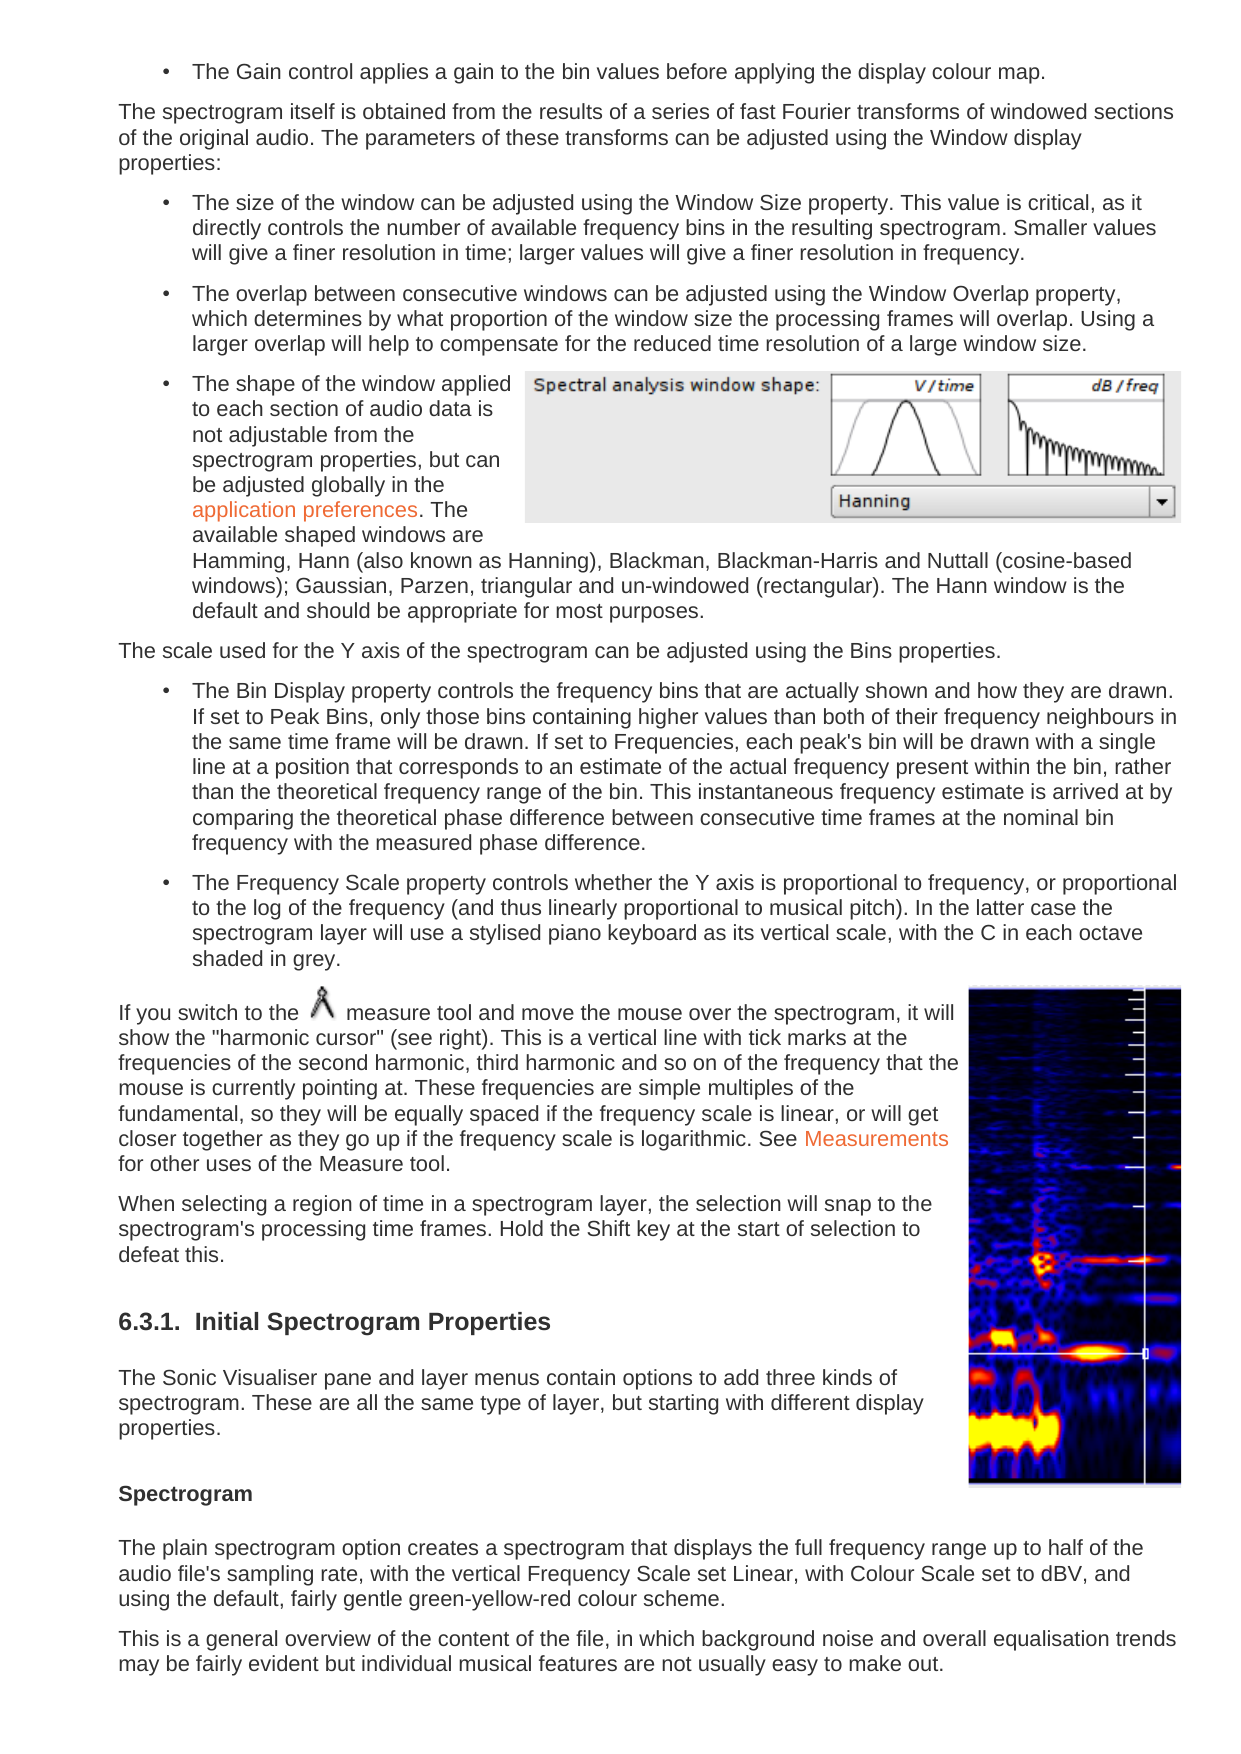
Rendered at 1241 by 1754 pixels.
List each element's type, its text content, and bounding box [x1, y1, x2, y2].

list The Frequency Scale property controls whether the Y axis is proportional to frequency, or proportional to the log of the frequency (and thus linearly proportional to musical pitch). In the latter case the spectrogram layer will use a stylised piano keyboard as its vertical scale, with the C in each octave shaded in grey. [162, 870, 1181, 971]
list The Gain control applies a gain to the bin values before applying the display colour map. [162, 59, 1181, 84]
text The scale used for the Y axis of the spectrogram can be adjusted using the Bins properties. [118, 638, 1181, 663]
text When selecting a region of time in a spectrogram layer, the selection will snap to the spectrogram's processing time frames. Hold the Shift key at the start of selection to defeat this. [118, 1191, 968, 1267]
subtitle 6.3.1. Initial Spectrogram Properties [118, 1307, 968, 1335]
text The plain spectrogram option creates a spectrogram that displays the full frequency range up to half of the audio file's sampling rate, with the vertical Frequency Scale set Linear, with Colour Scale set to dBV, and using the default, fairly gentle green-yellow-red colour scheme. [118, 1535, 1181, 1611]
text The Sonic Visualiser pane and layer menus contain options to add three kinds of spectrogram. These are all the same type of layer, but starting with different display properties. [118, 1365, 968, 1441]
list The overlap between consecutive windows can be adjusted using the Window Overlap property, which determines by what proportion of the window size the processing frames will overlap. Using a larger overlap will help to compensate for the reduced time resolution of a large window size. [162, 281, 1181, 356]
text This is a general overview of the content of the file, in which background noise and overall equalisation trends may be fairly evident but individual musical features are not usually easy to make out. [118, 1626, 1181, 1676]
text If you switch to the measure tool and move the mouse over the spectrogram, it will show the "harmonic cursor" (see right). This is a vertical line with tick marks at the frequencies of the second harmonic, third harmonic and so on of the frequency that the mouse is currently pointing at. These frequencies are simple multiples of the fundamental, so they will be equally spaced if the frequency scale is linear, or will get closer together as they go up if the frequency scale is logarithmic. See Measurements for other uses of the Measure tool. [118, 986, 968, 1176]
picture [305, 985, 340, 1021]
list The Bin Display property controls the frequency bins that are actually shown and how they are drawn. If set to Peak Bins, only those bins containing higher values than both of their frequency neighbours in the same time frame will be drawn. If set to Frequencies, each peak's bin will be drawn with a single line at a position that corresponds to an estimate of the actual frequency present within the bin, rather than the theoretical frequency range of the bin. This instantaneous frequency estimate is arrived at by comparing the theoretical phase difference between consecutive time frames at the nominal bin frequency with the measured phase difference. [162, 678, 1181, 855]
text The spectrogram itself is obtained from the results of a series of fast Fourier transforms of windowed sections of the original audio. The parameters of these transforms can be adjusted using the Window display properties: [118, 99, 1181, 175]
picture [968, 985, 1182, 1488]
list The size of the window can be adjusted using the Window Size property. This value is critical, as it directly controls the number of available frequency bins in the resulting spectrogram. Smaller values will give a finer resolution in time; larger values will give a finer resolution in frequency. [162, 190, 1181, 266]
picture [524, 371, 1182, 523]
list The shape of the window applied to each section of audio data is not adjustable from the spectrogram properties, but can be adjusted globally in the application preferences. The available shaped windows are Hamming, Hann (also known as Hanning), Blackman, Blackman-Harris and Nuttall (cosine-based windows); Gaussian, Parzen, triangular and un-windowed (rectangular). The Hann window is the default and should be appropriate for most purposes. [162, 371, 1181, 623]
subtitle Spectrogram [118, 1481, 1181, 1506]
